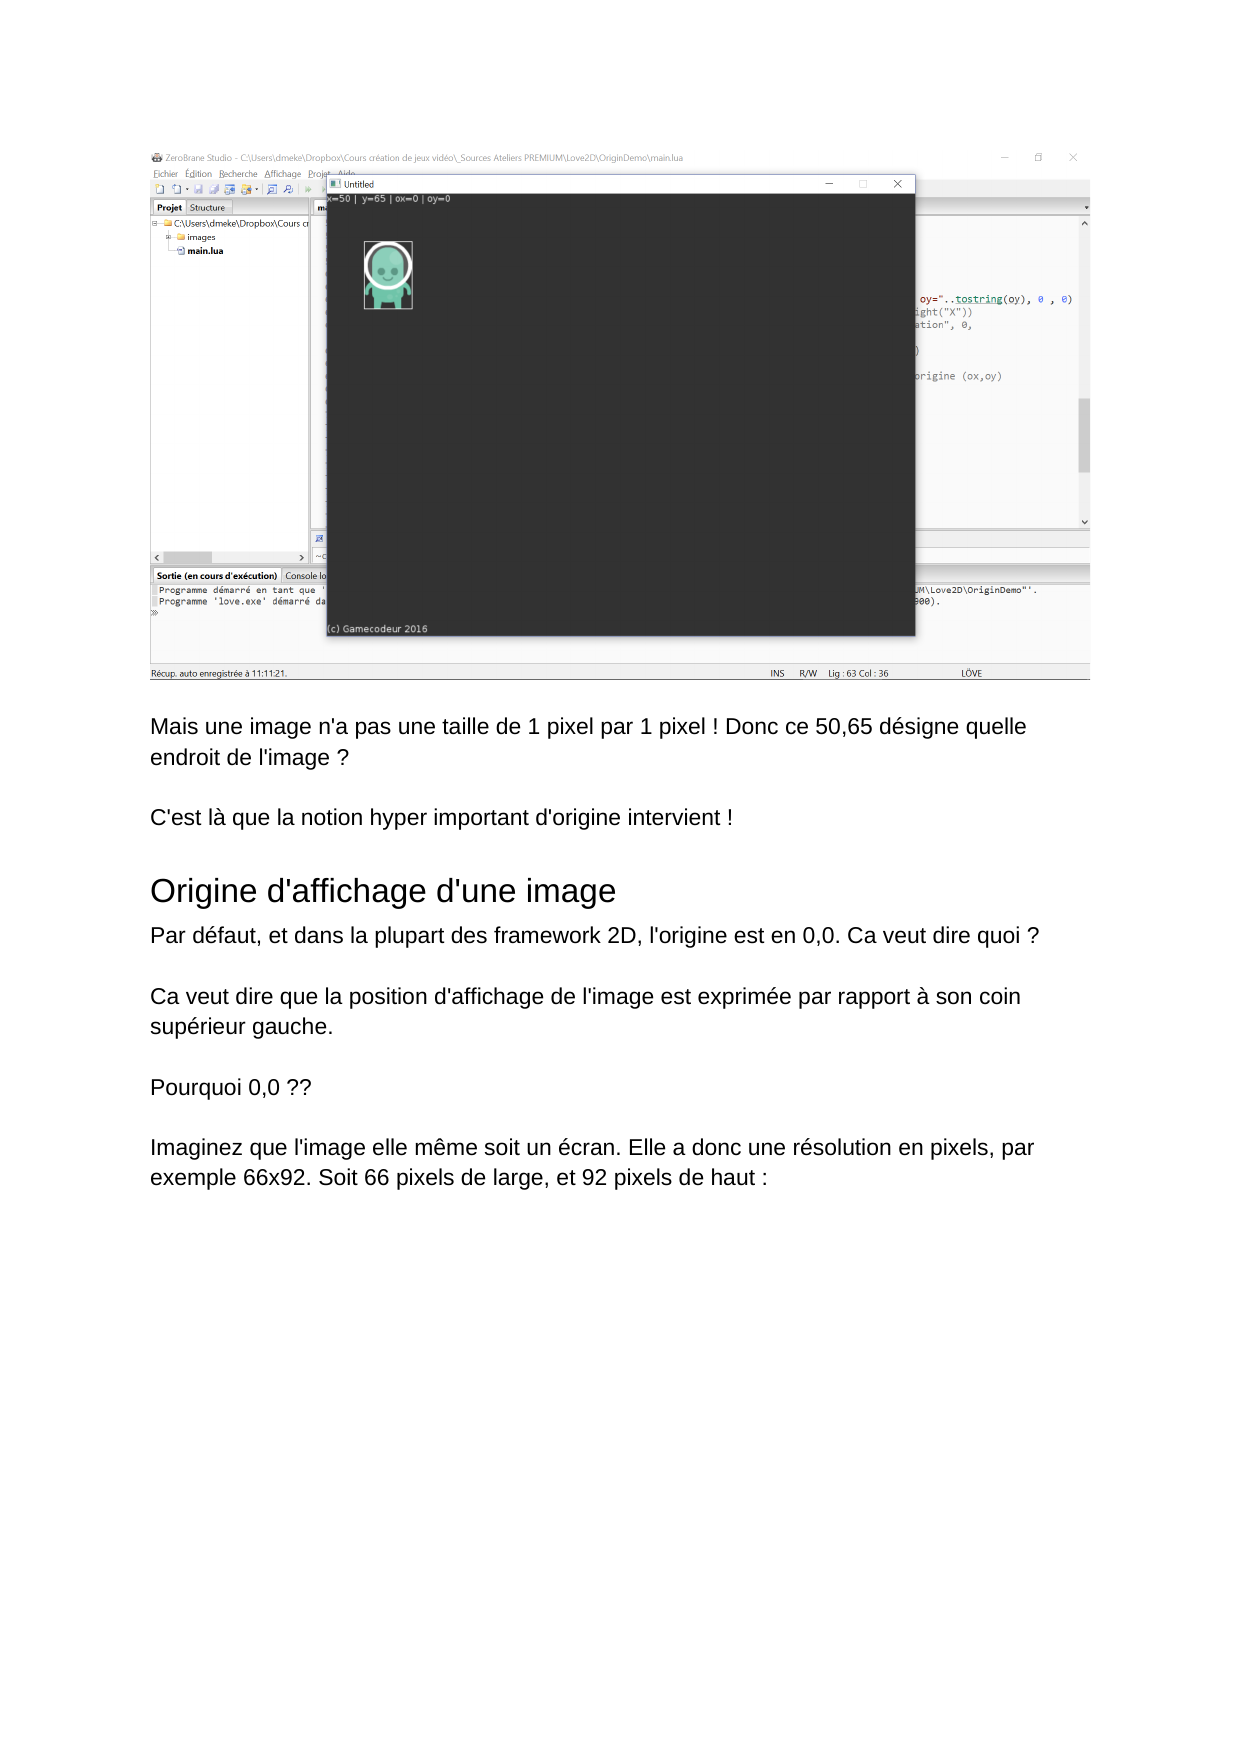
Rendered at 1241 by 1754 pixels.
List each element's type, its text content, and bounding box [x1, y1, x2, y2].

text Par défaut, et dans la plupart des framework 2D, l'origine est en 0,0. Ca veut dire quoi ? [150, 922, 1090, 949]
text Pourquoi 0,0 ?? [150, 1073, 1090, 1100]
text Mais une image n'a pas une taille de 1 pixel par 1 pixel ! Donc ce 50,65 désigne quelle endroit de l'image ? [150, 713, 1090, 770]
text Ca veut dire que la position d'affichage de l'image est exprimée par rapport à son coin supérieur gauche. [150, 983, 1090, 1039]
text Imaginez que l'image elle même soit un écran. Elle a donc une résolution en pixels, par exemple 66x92. Soit 66 pixels de large, et 92 pixels de haut : [150, 1134, 1090, 1191]
picture [150, 150, 1091, 680]
subtitle Origine d'affichage d'une image [150, 872, 1090, 910]
text C'est là que la notion hyper important d'origine intervient ! [150, 804, 1090, 830]
